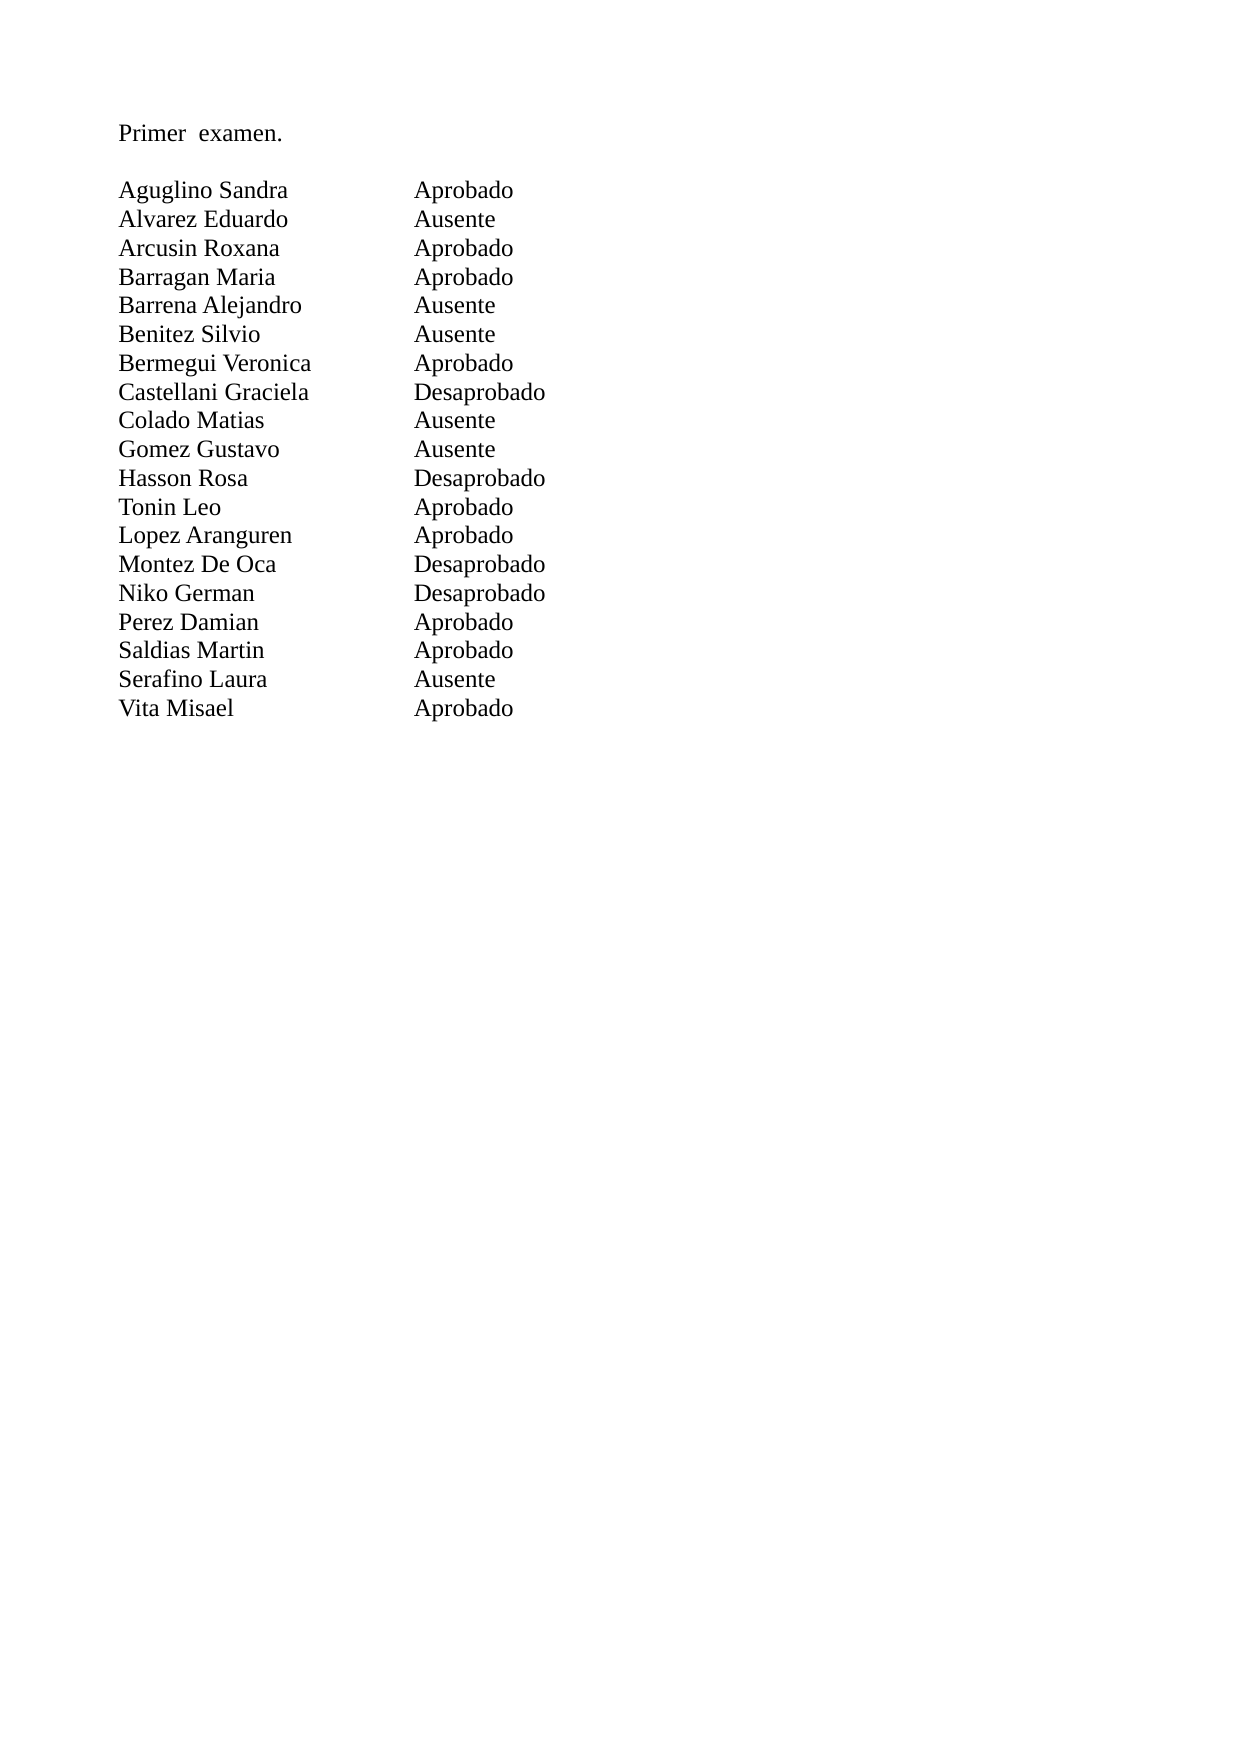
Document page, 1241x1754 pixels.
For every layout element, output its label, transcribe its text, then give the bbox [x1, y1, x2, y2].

text Gomez Gustavo Ausente [118, 434, 1122, 463]
text Arcusin Roxana Aprobado [118, 233, 1122, 262]
text Niko German Desaprobado [118, 578, 1122, 607]
text Colado Matias Ausente [118, 406, 1122, 434]
text Tonin Leo Aprobado [118, 492, 1122, 521]
text Perez Damian Aprobado [118, 607, 1122, 636]
text Barragan Maria Aprobado [118, 262, 1122, 291]
text Barrena Alejandro Ausente [118, 291, 1122, 319]
text Primer examen. [118, 118, 1122, 147]
text Hasson Rosa Desaprobado [118, 463, 1122, 492]
text Saldias Martin Aprobado [118, 636, 1122, 664]
text Vita Misael Aprobado [118, 693, 1122, 722]
text Castellani Graciela Desaprobado [118, 377, 1122, 406]
text Bermegui Veronica Aprobado [118, 348, 1122, 377]
text Montez De Oca Desaprobado [118, 549, 1122, 578]
text Serafino Laura Ausente [118, 664, 1122, 693]
text Lopez Aranguren Aprobado [118, 521, 1122, 549]
text Benitez Silvio Ausente [118, 319, 1122, 348]
text Alvarez Eduardo Ausente [118, 204, 1122, 233]
text Aguglino Sandra Aprobado [118, 176, 1122, 204]
